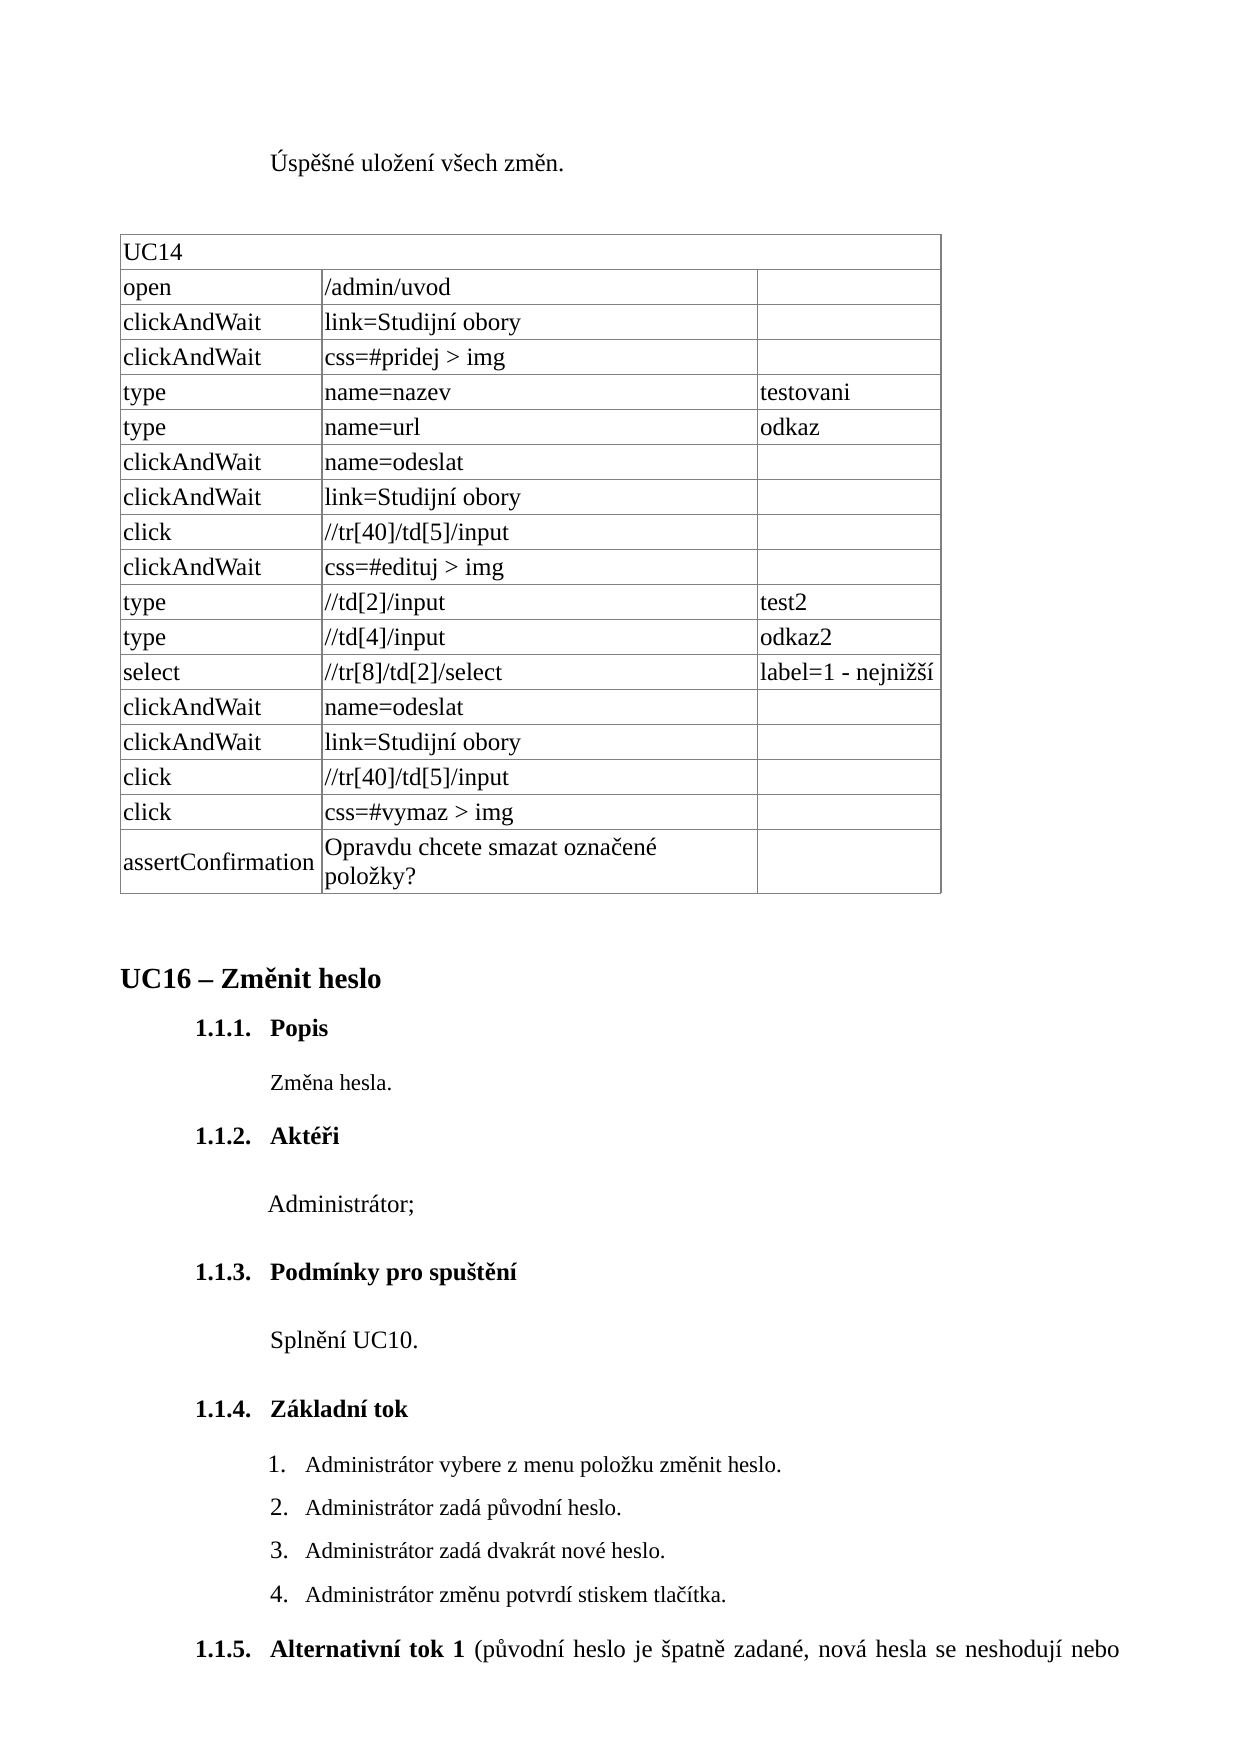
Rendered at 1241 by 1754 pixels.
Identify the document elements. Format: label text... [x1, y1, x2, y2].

table_cell [758, 795, 940, 829]
table_cell name=nazev [323, 375, 757, 409]
table_cell test2 [758, 585, 940, 619]
list Podmínky pro spuštění [195, 1257, 1120, 1286]
table_cell name=odeslat [323, 690, 757, 724]
table_cell [758, 445, 940, 479]
table_cell clickAndWait [121, 445, 321, 479]
list Základní tok [195, 1394, 1120, 1422]
table_cell css=#pridej > img [323, 340, 757, 374]
table_cell clickAndWait [121, 550, 321, 584]
table_cell [758, 480, 940, 514]
text Administrátor; [267, 1189, 1120, 1218]
table_cell [758, 830, 940, 893]
table_cell odkaz2 [758, 620, 940, 654]
table_cell odkaz [758, 410, 940, 444]
table_cell type [121, 375, 321, 409]
list Popis [195, 1013, 1120, 1042]
table_cell //tr[40]/td[5]/input [323, 760, 757, 794]
table_cell select [121, 655, 321, 689]
text Úspěšné uložení všech změn. [270, 148, 1120, 176]
table_cell [758, 690, 940, 724]
table_header UC14 [121, 235, 940, 269]
list Administrátor zadá dvakrát nové heslo. [270, 1536, 1120, 1564]
table_cell clickAndWait [121, 340, 321, 374]
table_cell label=1 - nejnižší [758, 655, 940, 689]
text Splnění UC10. [195, 1326, 1120, 1354]
table_cell Opravdu chcete smazat označené položky? [323, 830, 757, 893]
text Změna hesla. [270, 1069, 1120, 1096]
list Administrátor vybere z menu položku změnit heslo. [267, 1449, 1120, 1478]
table_cell type [121, 620, 321, 654]
table_cell link=Studijní obory [323, 480, 757, 514]
table_cell clickAndWait [121, 725, 321, 759]
table_cell [758, 760, 940, 794]
table_cell testovani [758, 375, 940, 409]
table_cell [758, 340, 940, 374]
table_cell css=#edituj > img [323, 550, 757, 584]
table_cell /admin/uvod [323, 270, 757, 304]
table_cell clickAndWait [121, 480, 321, 514]
table_cell click [121, 760, 321, 794]
list Alternativní tok 1 (původní heslo je špatně zadané, nová hesla se neshodují nebo [195, 1634, 1120, 1663]
table_cell [758, 270, 940, 304]
table_cell //td[2]/input [323, 585, 757, 619]
table_cell link=Studijní obory [323, 305, 757, 339]
list Administrátor zadá původní heslo. [270, 1492, 1120, 1521]
table_cell [758, 550, 940, 584]
table_cell //tr[8]/td[2]/select [323, 655, 757, 689]
table_cell [758, 515, 940, 549]
table_cell click [121, 795, 321, 829]
table_cell link=Studijní obory [323, 725, 757, 759]
table_cell type [121, 410, 321, 444]
subtitle UC16 – Změnit heslo [120, 961, 1120, 995]
table_cell css=#vymaz > img [323, 795, 757, 829]
table_cell type [121, 585, 321, 619]
table_cell click [121, 515, 321, 549]
table_cell clickAndWait [121, 305, 321, 339]
table_cell [758, 305, 940, 339]
table_cell name=odeslat [323, 445, 757, 479]
table_cell //td[4]/input [323, 620, 757, 654]
table_cell clickAndWait [121, 690, 321, 724]
table_cell [758, 725, 940, 759]
table_cell open [121, 270, 321, 304]
table_cell //tr[40]/td[5]/input [323, 515, 757, 549]
table_cell name=url [323, 410, 757, 444]
list Aktéři [195, 1121, 1120, 1150]
list Administrátor změnu potvrdí stiskem tlačítka. [270, 1579, 1120, 1607]
table_cell assertConfirmation [121, 830, 321, 893]
